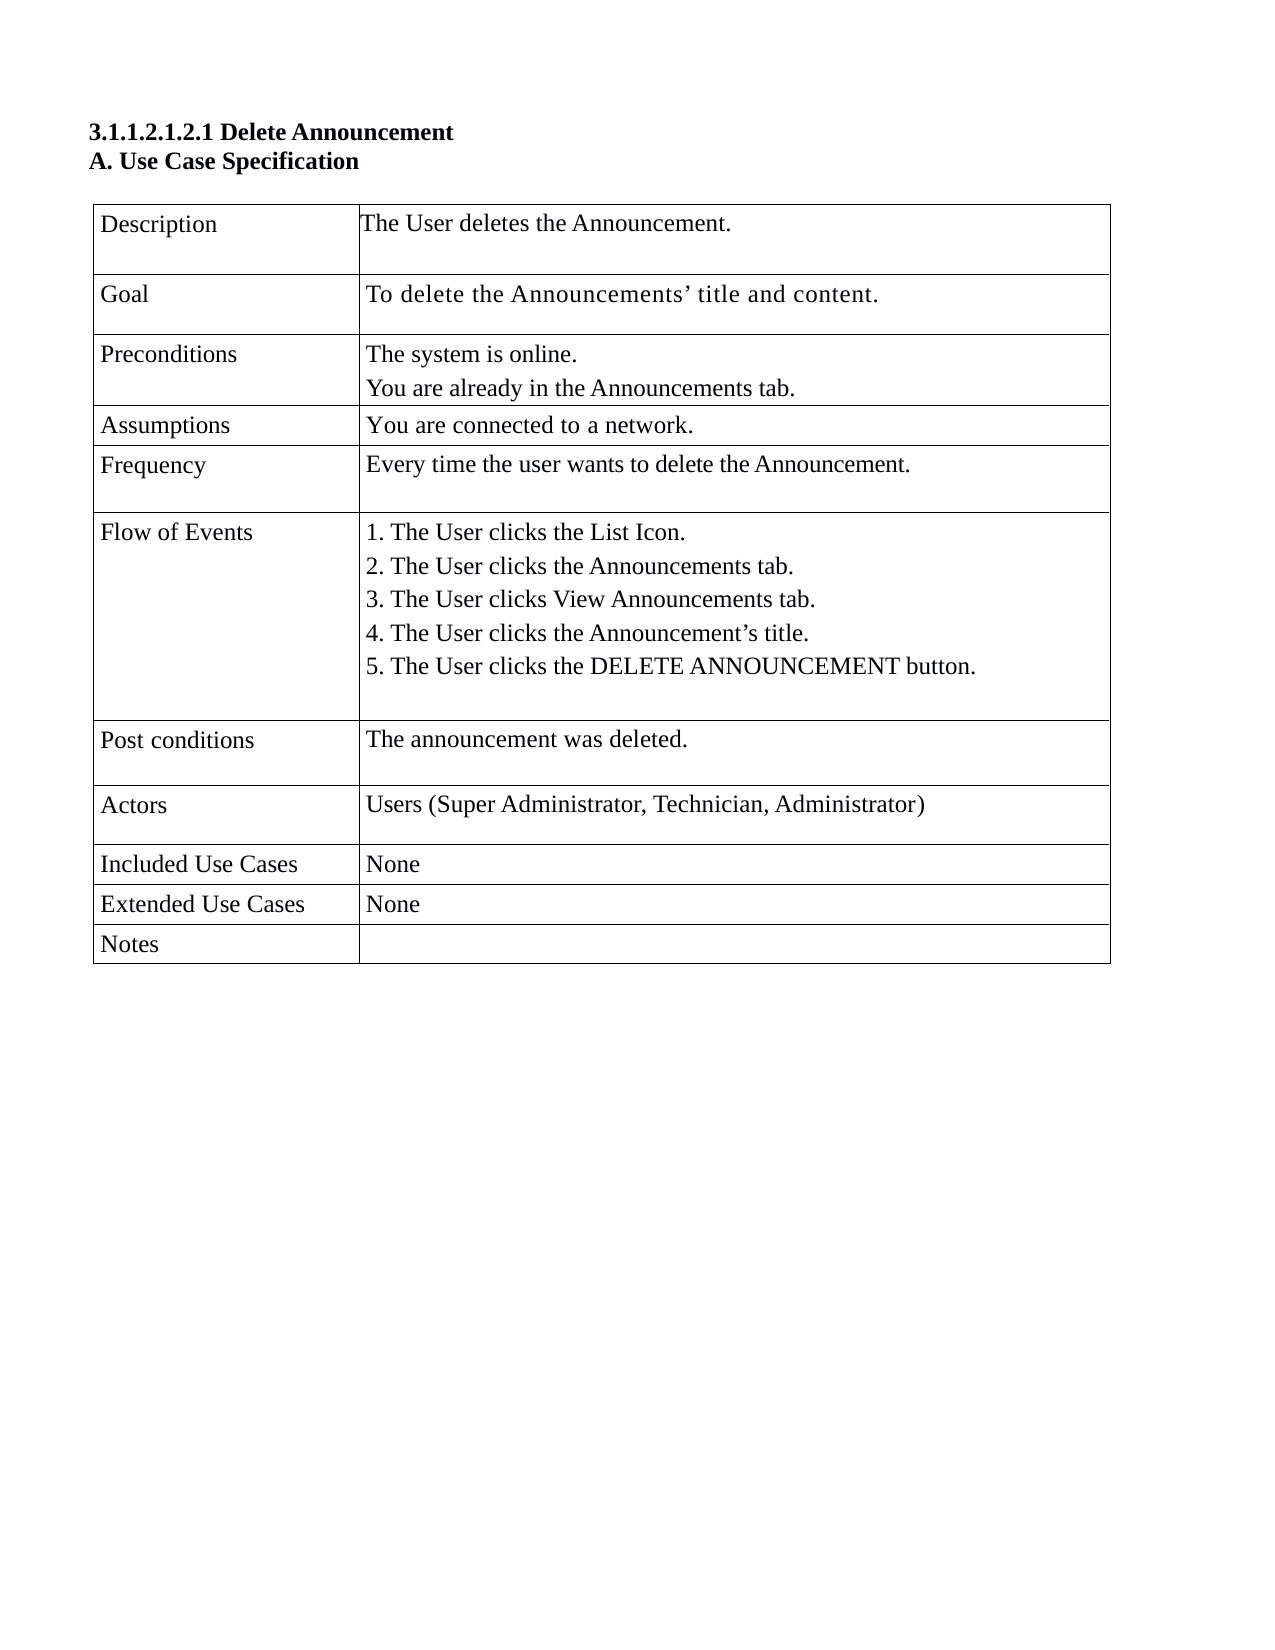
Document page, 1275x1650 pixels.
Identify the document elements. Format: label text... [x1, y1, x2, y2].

table_cell Frequency [94, 446, 359, 512]
table_cell None [360, 844, 1110, 884]
table_cell The announcement was deleted. [360, 720, 1110, 785]
text 3.1.1.2.1.2.1 Delete Announcement [88, 117, 1186, 146]
text A. Use Case Specification [88, 146, 1186, 175]
table_cell Users (Super Administrator, Technician, Administrator) [360, 785, 1110, 844]
table_cell You are connected to a network. [360, 405, 1110, 445]
table_cell 1. The User clicks the List Icon. 2. The User clicks the Announcements tab. 3. The User clicks View Announcements tab. 4. The User clicks the Announcement’s title. 5. The User clicks the DELETE ANNOUNCEMENT button. [360, 512, 1110, 719]
table_cell [360, 924, 1110, 963]
table_cell The system is online. You are already in the Announcements tab. [360, 334, 1110, 405]
table_cell Preconditions [94, 335, 359, 405]
table_header The User deletes the Announcement. [360, 205, 1110, 274]
table_cell To delete the Announcements’ title and content. [360, 274, 1110, 334]
table_cell Every time the user wants to delete the Announcement. [360, 445, 1110, 512]
table_cell Goal [94, 275, 359, 334]
table_cell Included Use Cases [94, 845, 359, 884]
table_cell Actors [94, 786, 359, 844]
table_cell Flow of Events [94, 513, 359, 719]
table_cell Post conditions [94, 721, 359, 785]
table_cell Assumptions [94, 406, 359, 445]
table_cell None [360, 884, 1110, 923]
table_cell Extended Use Cases [94, 885, 359, 923]
table_header Description [94, 205, 359, 274]
table_cell Notes [94, 925, 359, 963]
